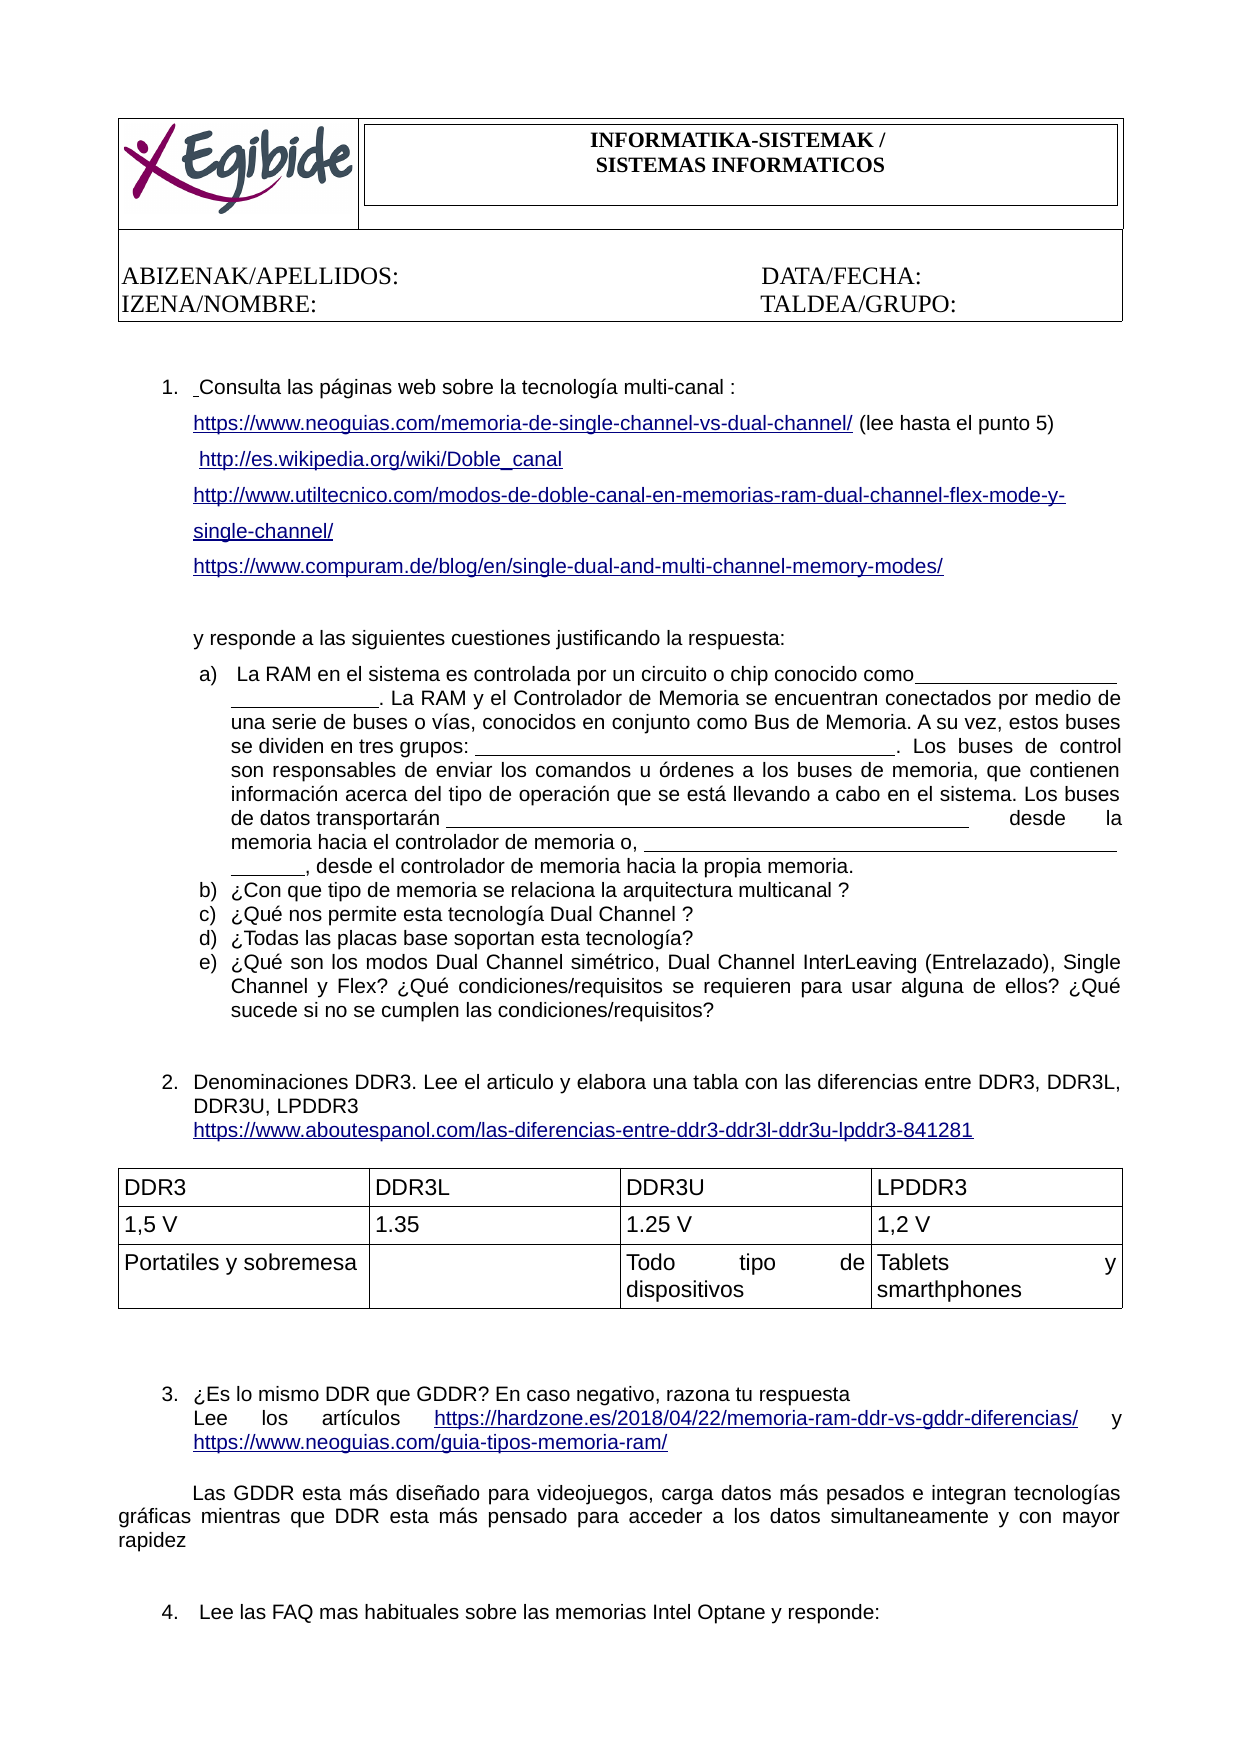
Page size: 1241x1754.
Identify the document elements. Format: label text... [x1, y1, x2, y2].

table_cell Portatiles y sobremesa [119, 1245, 369, 1308]
list https://www.neoguias.com/memoria-de-single-channel-vs-dual-channel/ (lee hasta el punto 5) [156, 411, 1122, 434]
text Las GDDR esta más diseñado para videojuegos, carga datos más pesados e integran tecnologías gráficas mientras que DDR esta más pensado para acceder a los datos simultaneamente y con mayor rapidez [118, 1480, 1122, 1552]
picture [123, 123, 353, 214]
list ¿Qué son los modos Dual Channel simétrico, Dual Channel InterLeaving (Entrelazado), Single Channel y Flex? ¿Qué condiciones/requisitos se requieren para usar alguna de ellos? ¿Qué sucede si no se cumplen las condiciones/requisitos? [193, 950, 1122, 1022]
table_cell 1.35 [370, 1207, 620, 1243]
list Consulta las páginas web sobre la tecnología multi-canal : [156, 375, 1122, 399]
list https://www.aboutespanol.com/las-diferencias-entre-ddr3-ddr3l-ddr3u-lpddr3-841281 [156, 1117, 1122, 1141]
list y responde a las siguientes cuestiones justificando la respuesta: [156, 626, 1122, 650]
table_cell 1,2 V [872, 1207, 1122, 1243]
table_cell [370, 1245, 620, 1308]
list ¿Con que tipo de memoria se relaciona la arquitectura multicanal ? [193, 878, 1122, 902]
table_header LPDDR3 [872, 1169, 1122, 1206]
list ¿Qué nos permite esta tecnología Dual Channel ? [193, 902, 1122, 926]
list ¿Es lo mismo DDR que GDDR? En caso negativo, razona tu respuesta [156, 1382, 1122, 1406]
list Denominaciones DDR3. Lee el articulo y elabora una tabla con las diferencias entre DDR3, DDR3L, DDR3U, LPDDR3 [156, 1069, 1122, 1117]
table_header DDR3 [119, 1169, 369, 1206]
list Lee los artículos https://hardzone.es/2018/04/22/memoria-ram-ddr-vs-gddr-diferencias/ y https://www.neoguias.com/guia-tipos-memoria-ram/ [156, 1406, 1122, 1454]
list La RAM en el sistema es controlada por un circuito o chip conocido como . La RAM y el Controlador de Memoria se encuentran conectados por medio de una serie de buses o vías, conocidos en conjunto como Bus de Memoria. A su vez, estos buses se dividen en tres grupos: . Los buses de control son responsables de enviar los comandos u órdenes a los buses de memoria, que contienen información acerca del tipo de operación que se está llevando a cabo en el sistema. Los buses de datos transportarán desde la memoria hacia el controlador de memoria o, , desde el controlador de memoria hacia la propia memoria. [193, 662, 1122, 878]
list https://www.compuram.de/blog/en/single-dual-and-multi-channel-memory-modes/ [156, 554, 1122, 578]
list http://www.utiltecnico.com/modos-de-doble-canal-en-memorias-ram-dual-channel-flex-mode-y-single-channel/ [156, 482, 1122, 542]
table_header DDR3L [370, 1169, 620, 1206]
table_cell 1.25 V [621, 1207, 871, 1243]
table_cell Tablets y smarthphones [872, 1245, 1122, 1308]
table_header DDR3U [621, 1169, 871, 1206]
table_cell 1,5 V [119, 1207, 369, 1243]
list Lee las FAQ mas habituales sobre las memorias Intel Optane y responde: [156, 1600, 1122, 1624]
list ¿Todas las placas base soportan esta tecnología? [193, 926, 1122, 950]
table_cell Todo tipo de dispositivos [621, 1245, 871, 1308]
list http://es.wikipedia.org/wiki/Doble_canal [156, 447, 1122, 471]
